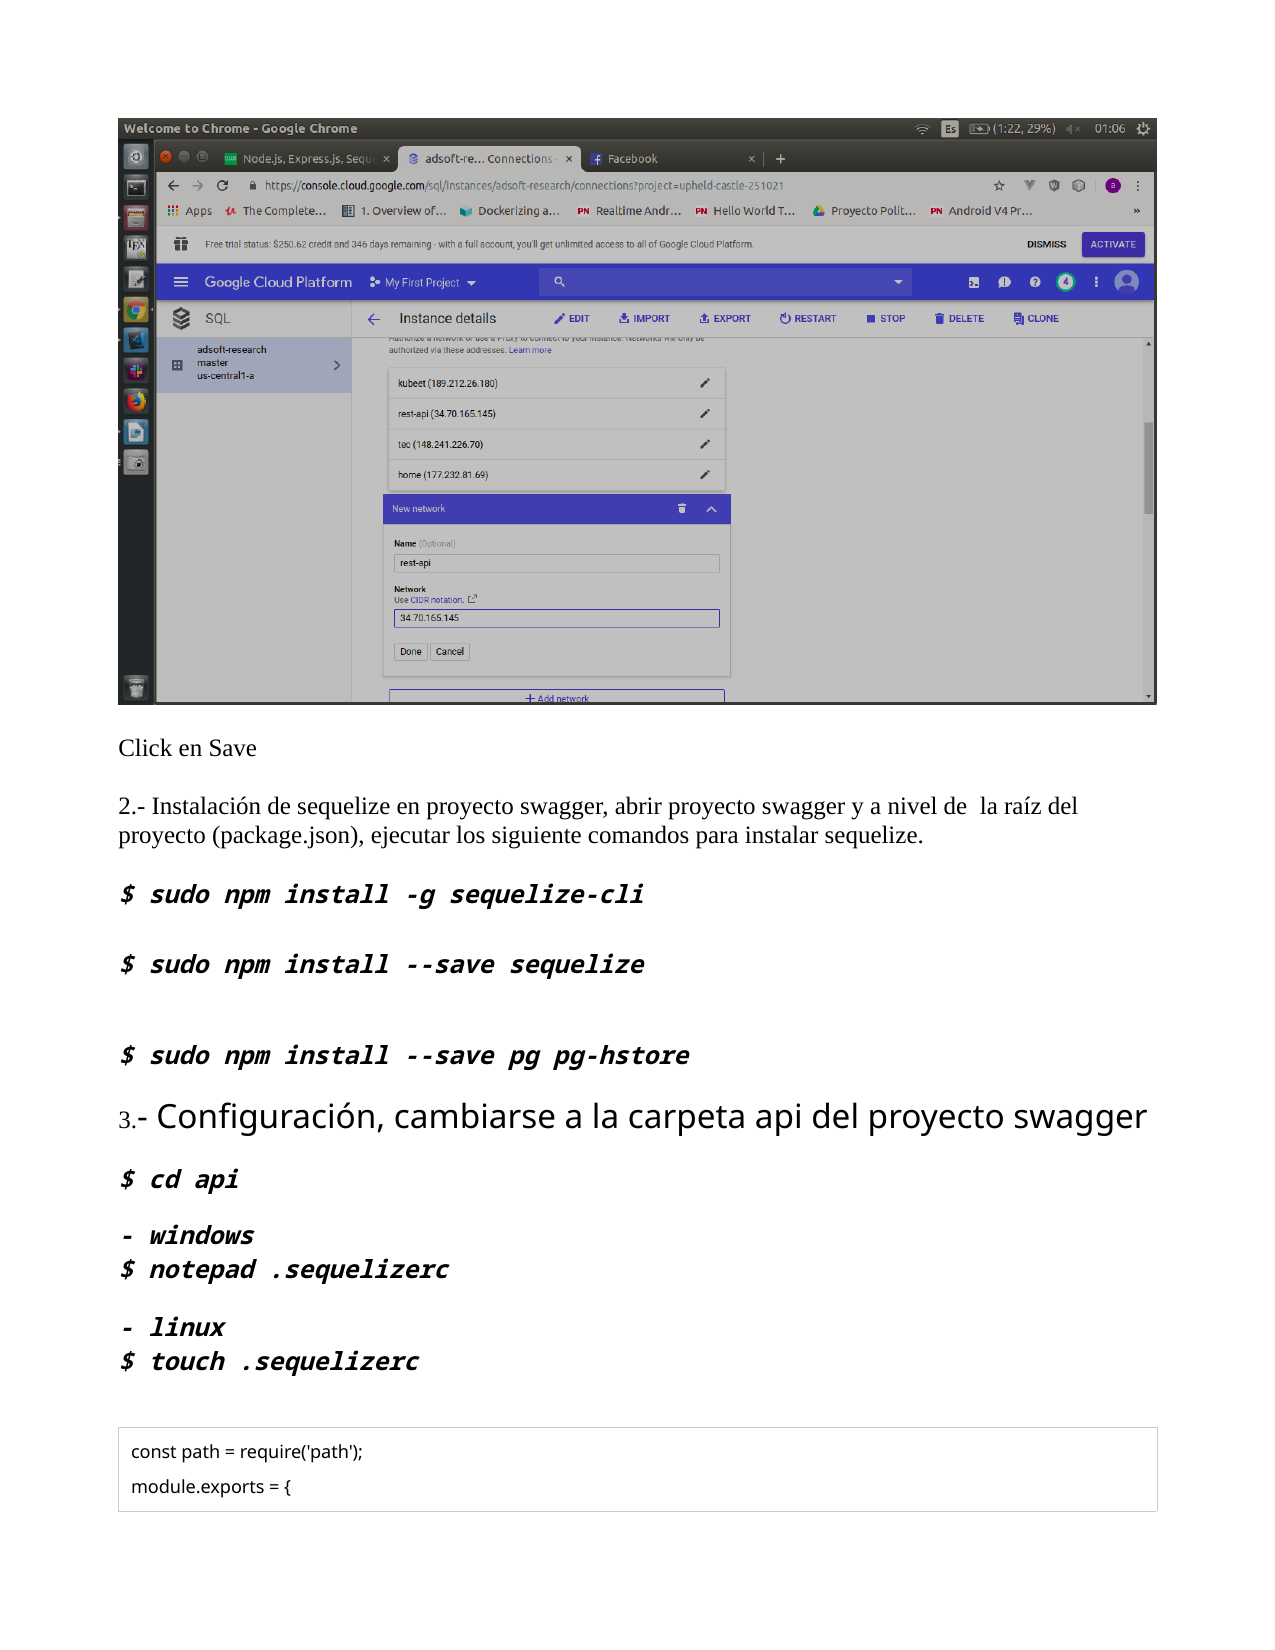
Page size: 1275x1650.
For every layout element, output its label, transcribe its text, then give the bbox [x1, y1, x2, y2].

picture [118, 118, 1157, 705]
text $ sudo npm install --save pg pg-hstore [118, 1002, 1157, 1072]
text $ sudo npm install -g sequelize-cli [118, 877, 1157, 911]
text - linux [118, 1309, 1157, 1343]
text const path = require('path'); [119, 1428, 1157, 1461]
text 2.- Instalación de sequelize en proyecto swagger, abrir proyecto swagger y a nivel de la raíz del proyecto (package.json), ejecutar los siguiente comandos para instalar sequelize. [118, 791, 1157, 848]
text module.exports = { [119, 1461, 1157, 1511]
text $ notepad .sequelizerc [118, 1252, 1157, 1286]
text - windows [118, 1218, 1157, 1252]
text $ cd api [118, 1162, 1157, 1196]
text $ sudo npm install --save sequelize [118, 911, 1157, 981]
text 3.- Configuración, cambiarse a la carpeta api del proyecto swagger [118, 1093, 1157, 1138]
text $ touch .sequelizerc [118, 1343, 1157, 1377]
text Click en Save [118, 733, 1157, 762]
